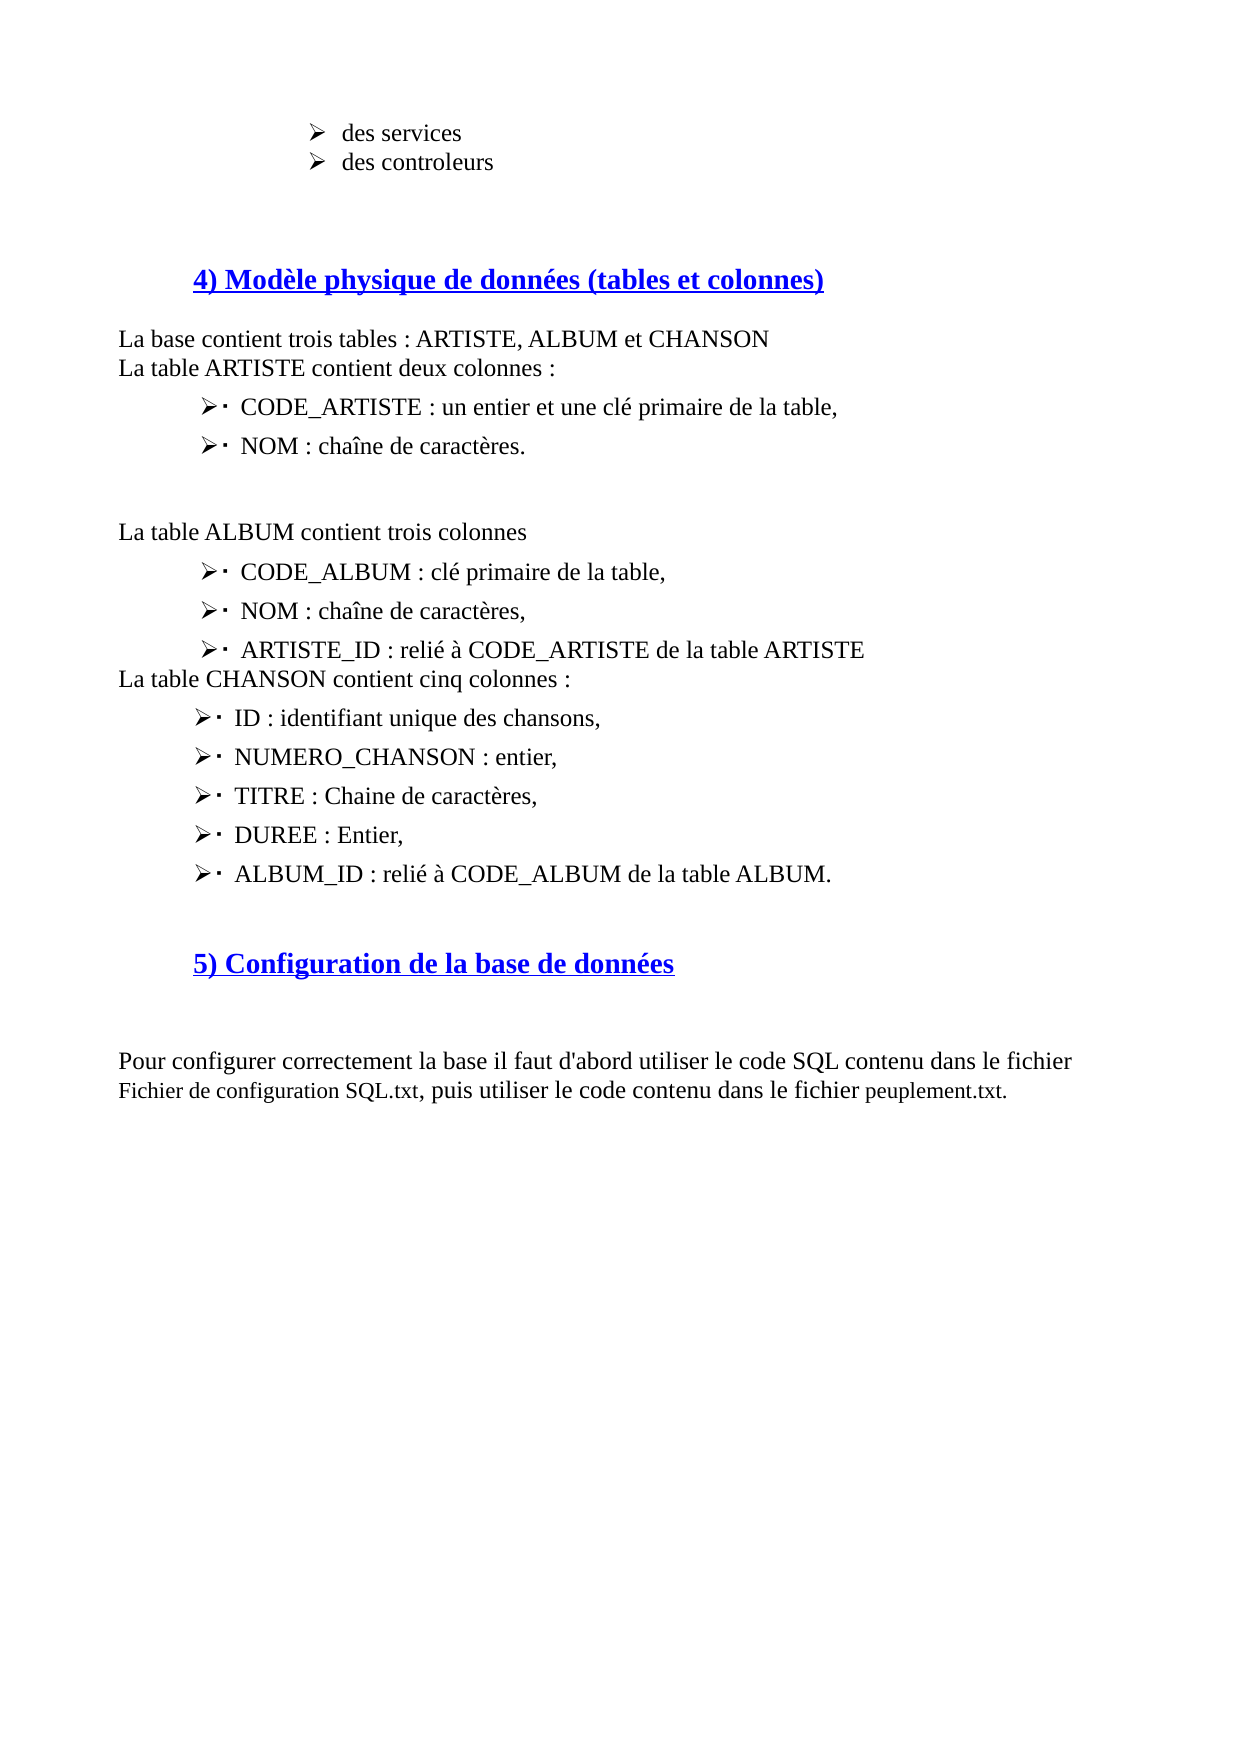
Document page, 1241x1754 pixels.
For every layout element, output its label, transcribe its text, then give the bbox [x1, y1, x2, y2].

text La table ARTISTE contient deux colonnes : [118, 353, 1122, 382]
list des services [307, 118, 1122, 147]
text Ø ALBUM_ID : relié à CODE_ALBUM de la table ALBUM. [193, 859, 1122, 888]
text Ø CODE_ALBUM : clé primaire de la table, [199, 557, 1122, 585]
text Ø NUMERO_CHANSON : entier, [193, 742, 1122, 771]
text Ø ARTISTE_ID : relié à CODE_ARTISTE de la table ARTISTE [199, 635, 1122, 664]
text Fichier de configuration SQL.txt, puis utiliser le code contenu dans le fichier peuplement.txt. [118, 1075, 1122, 1104]
list 5) Configuration de la base de données [156, 946, 1122, 979]
text La table CHANSON contient cinq colonnes : [118, 664, 1122, 692]
text Pour configurer correctement la base il faut d'abord utiliser le code SQL contenu dans le fichier [118, 1046, 1122, 1075]
text Ø TITRE : Chaine de caractères, [193, 781, 1122, 810]
text Ø ID : identifiant unique des chansons, [193, 703, 1122, 732]
text La base contient trois tables : ARTISTE, ALBUM et CHANSON [118, 324, 1122, 353]
text Ø NOM : chaîne de caractères, [199, 596, 1122, 624]
text La table ALBUM contient trois colonnes [118, 517, 1122, 546]
text Ø NOM : chaîne de caractères. [199, 431, 1122, 460]
list des controleurs [307, 147, 1122, 176]
text Ø DUREE : Entier, [193, 820, 1122, 849]
list 4) Modèle physique de données (tables et colonnes) [156, 262, 1122, 295]
text Ø CODE_ARTISTE : un entier et une clé primaire de la table, [199, 392, 1122, 421]
